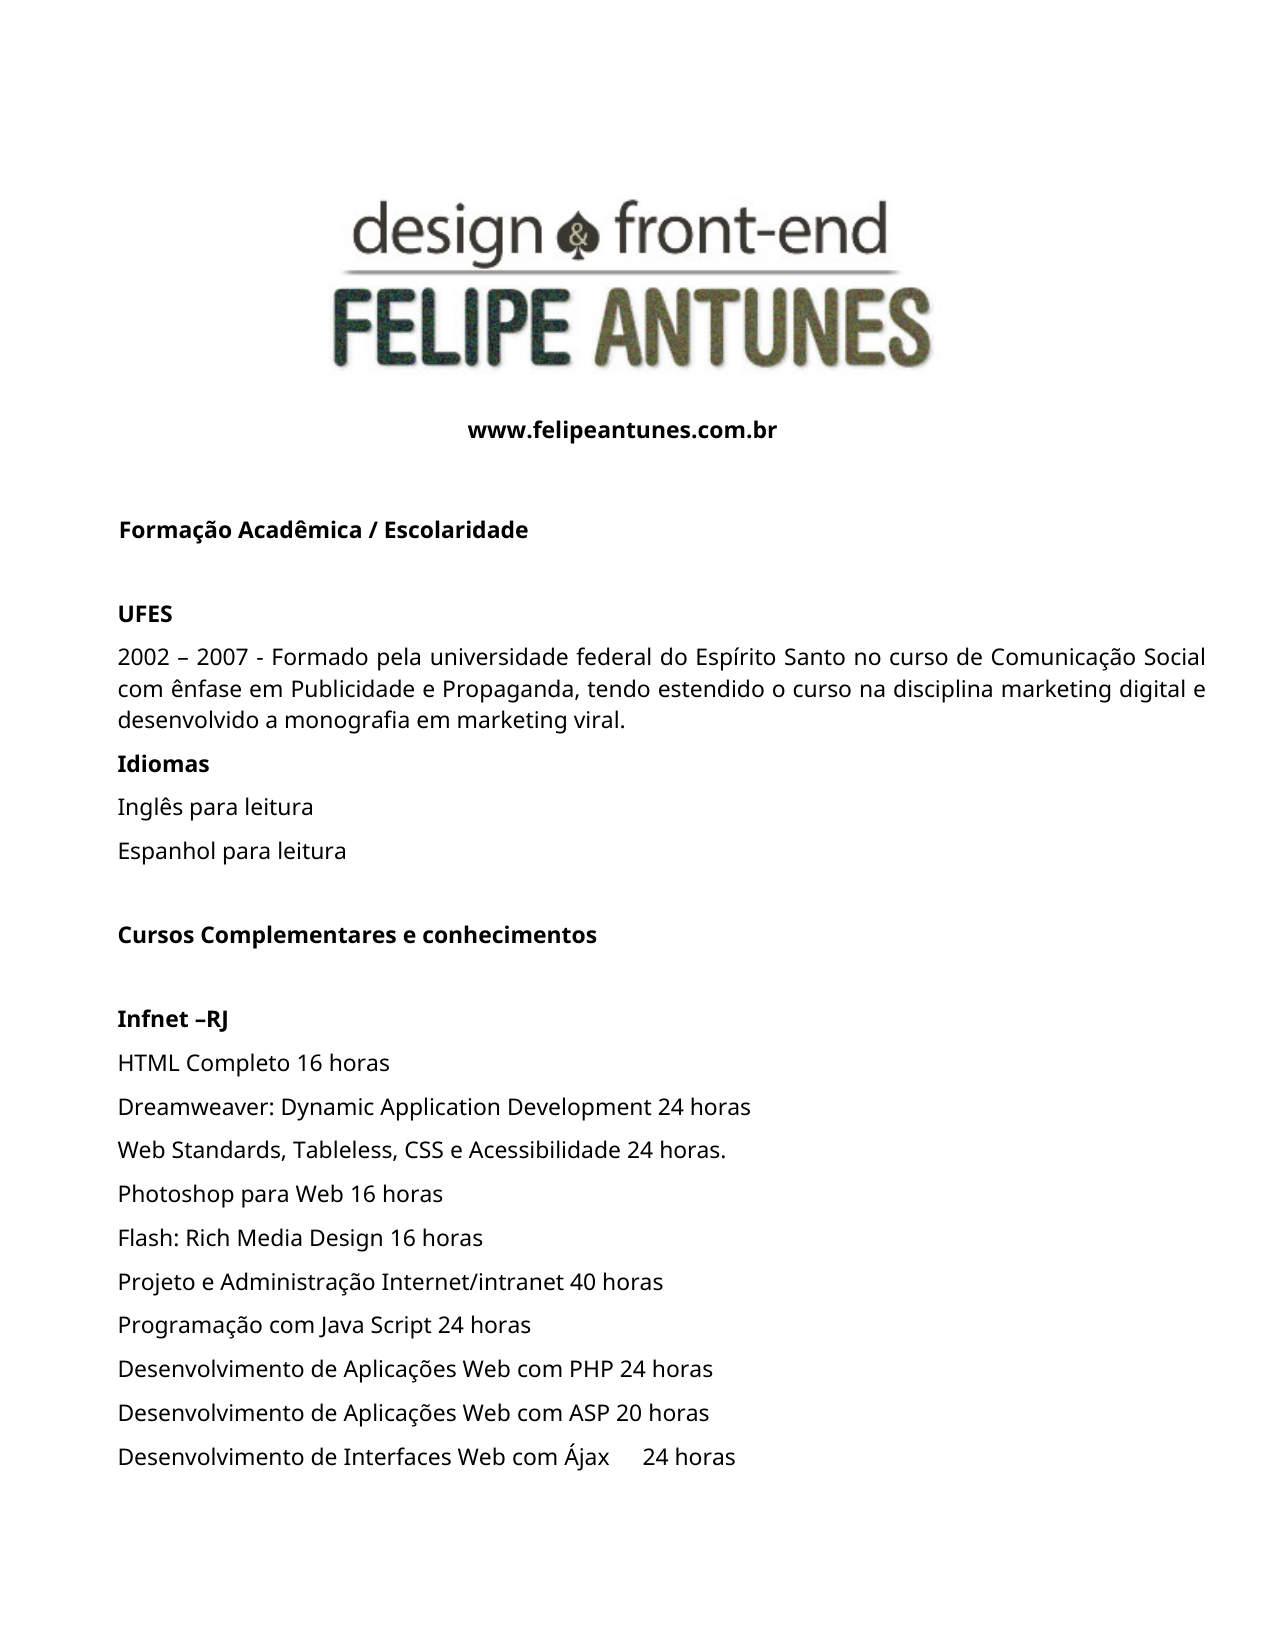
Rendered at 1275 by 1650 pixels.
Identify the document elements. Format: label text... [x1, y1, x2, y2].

text HTML Completo 16 horas [117, 1047, 1207, 1078]
text Desenvolvimento de Interfaces Web com Ájax 24 horas [117, 1440, 1207, 1472]
text Programação com Java Script 24 horas [117, 1309, 1207, 1340]
text Dreamweaver: Dynamic Application Development 24 horas [117, 1090, 1207, 1122]
text Cursos Complementares e conhecimentos [117, 919, 1207, 950]
text Photoshop para Web 16 horas [117, 1178, 1207, 1209]
text Flash: Rich Media Design 16 horas [117, 1222, 1207, 1253]
text Desenvolvimento de Aplicações Web com ASP 20 horas [117, 1397, 1207, 1428]
text Projeto e Administração Internet/intranet 40 horas [117, 1265, 1207, 1297]
text Inglês para leitura [117, 791, 1207, 822]
text Formação Acadêmica / Escolaridade [119, 513, 1207, 545]
text Infnet –RJ [117, 1003, 1207, 1034]
text Espanhol para leitura [117, 835, 1207, 866]
text Web Standards, Tableless, CSS e Acessibilidade 24 horas. [117, 1134, 1207, 1165]
text Desenvolvimento de Aplicações Web com PHP 24 horas [117, 1353, 1207, 1384]
picture [279, 123, 966, 396]
text 2002 – 2007 - Formado pela universidade federal do Espírito Santo no curso de Comunicação Social com ênfase em Publicidade e Propaganda, tendo estendido o curso na disciplina marketing digital e desenvolvido a monografia em marketing viral. [117, 641, 1207, 735]
text Idiomas [117, 747, 1207, 779]
text UFES [117, 597, 1207, 629]
